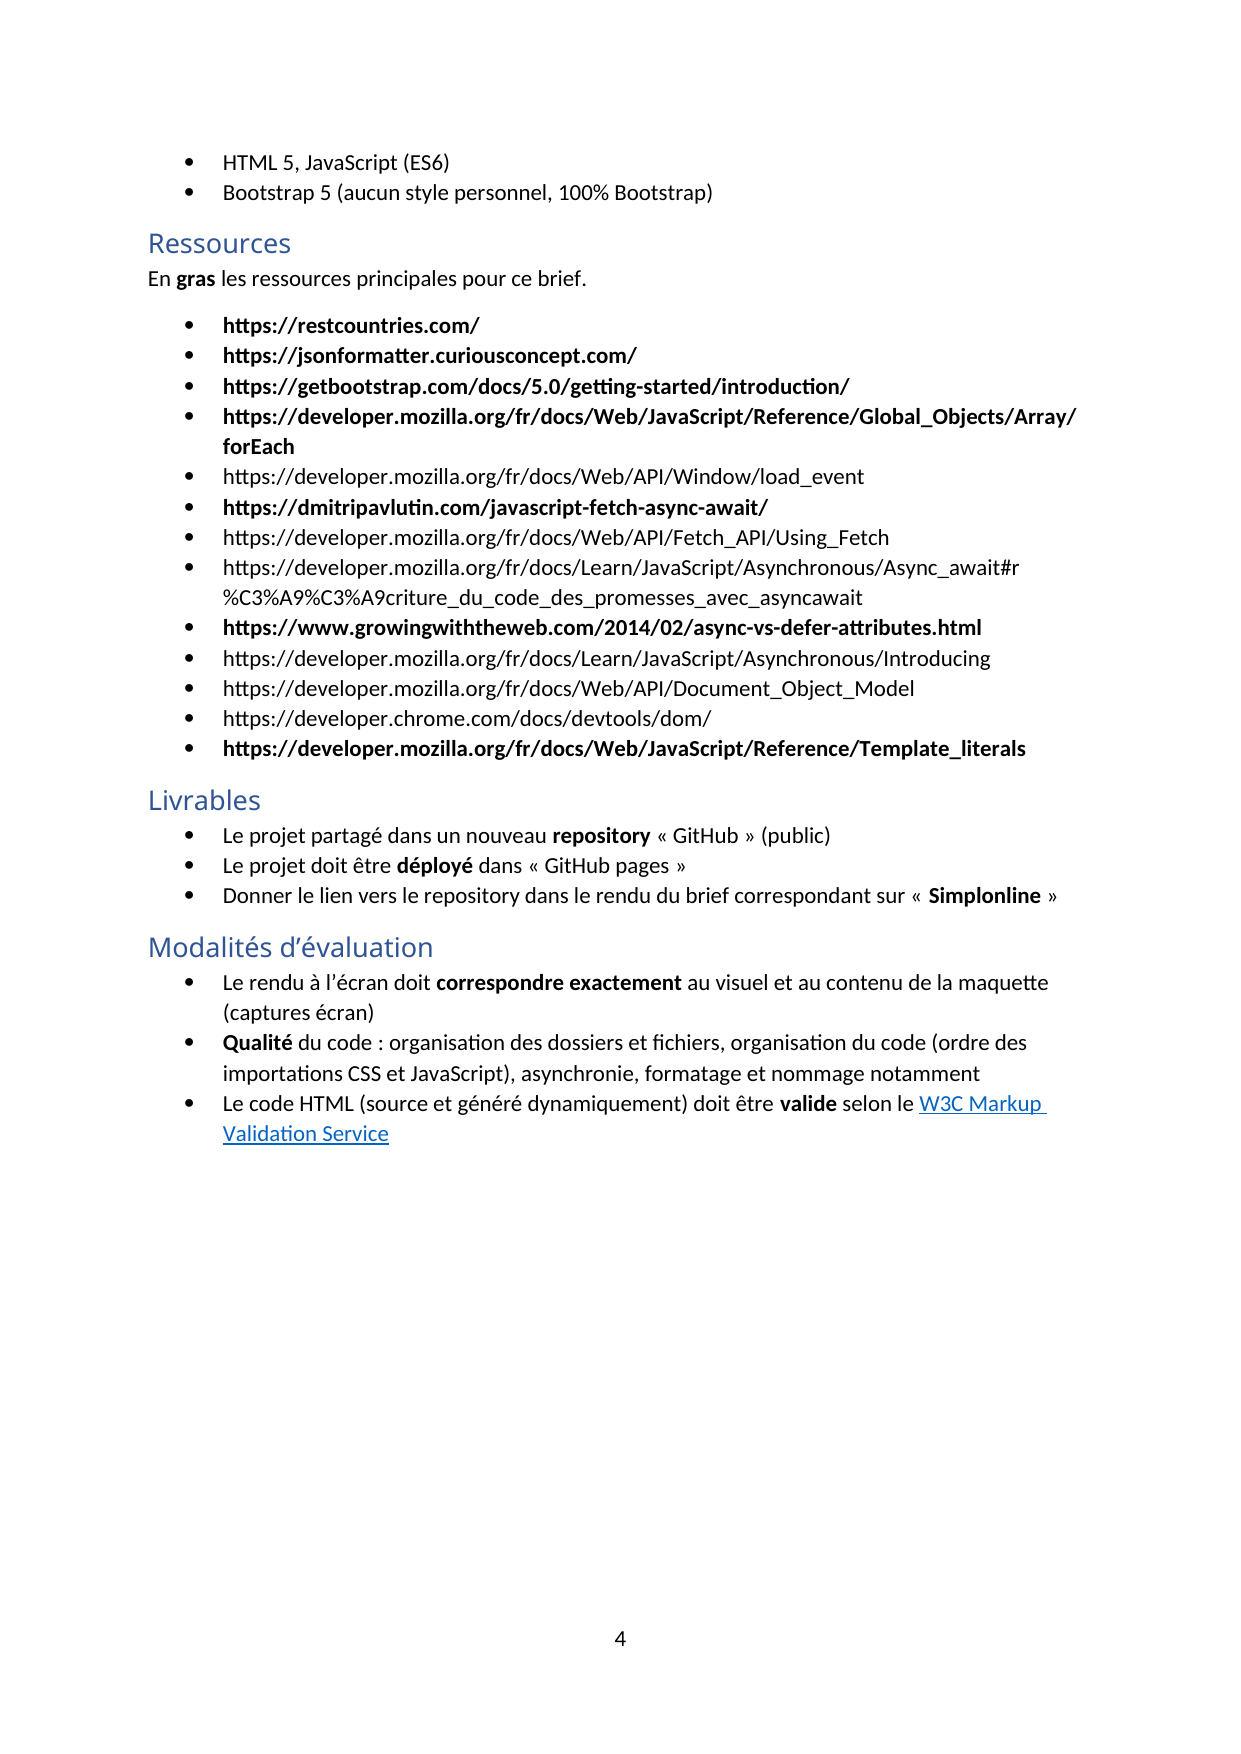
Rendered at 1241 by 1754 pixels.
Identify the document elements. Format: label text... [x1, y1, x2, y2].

list https://www.growingwiththeweb.com/2014/02/async-vs-defer-attributes.html [185, 613, 1093, 641]
list Le code HTML (source et généré dynamiquement) doit être valide selon le W3C Markup Validation Service [185, 1089, 1093, 1147]
list Le rendu à l’écran doit correspondre exactement au visuel et au contenu de la maquette (captures écran) [185, 968, 1093, 1026]
subtitle Ressources [148, 225, 1093, 262]
list https://developer.mozilla.org/fr/docs/Web/API/Document_Object_Model [185, 674, 1093, 702]
list https://developer.mozilla.org/fr/docs/Web/JavaScript/Reference/Global_Objects/Array/forEach [185, 402, 1093, 460]
list https://restcountries.com/ [185, 311, 1093, 339]
list https://developer.mozilla.org/fr/docs/Learn/JavaScript/Asynchronous/Introducing [185, 644, 1093, 672]
list https://jsonformatter.curiousconcept.com/ [185, 342, 1093, 369]
list https://developer.mozilla.org/fr/docs/Web/API/Fetch_API/Using_Fetch [185, 523, 1093, 551]
text En gras les ressources principales pour ce brief. [148, 264, 1093, 292]
list Qualité du code : organisation des dossiers et fichiers, organisation du code (ordre des importations CSS et JavaScript), asynchronie, formatage et nommage notamment [185, 1028, 1093, 1087]
subtitle Modalités d’évaluation [148, 928, 1093, 965]
list https://developer.mozilla.org/fr/docs/Web/API/Window/load_event [185, 462, 1093, 490]
list HTML 5, JavaScript (ES6) [185, 148, 1093, 176]
list Le projet doit être déployé dans « GitHub pages » [185, 851, 1093, 879]
list https://dmitripavlutin.com/javascript-fetch-async-await/ [185, 493, 1093, 521]
subtitle Livrables [148, 781, 1093, 818]
list Le projet partagé dans un nouveau repository « GitHub » (public) [185, 821, 1093, 849]
list https://developer.mozilla.org/fr/docs/Learn/JavaScript/Asynchronous/Async_await#r%C3%A9%C3%A9criture_du_code_des_promesses_avec_asyncawait [185, 553, 1093, 611]
list Donner le lien vers le repository dans le rendu du brief correspondant sur « Simplonline » [185, 881, 1093, 909]
list https://developer.chrome.com/docs/devtools/dom/ [185, 704, 1093, 732]
list https://getbootstrap.com/docs/5.0/getting-started/introduction/ [185, 372, 1093, 400]
list Bootstrap 5 (aucun style personnel, 100% Bootstrap) [185, 178, 1093, 206]
list https://developer.mozilla.org/fr/docs/Web/JavaScript/Reference/Template_literals [185, 734, 1093, 762]
